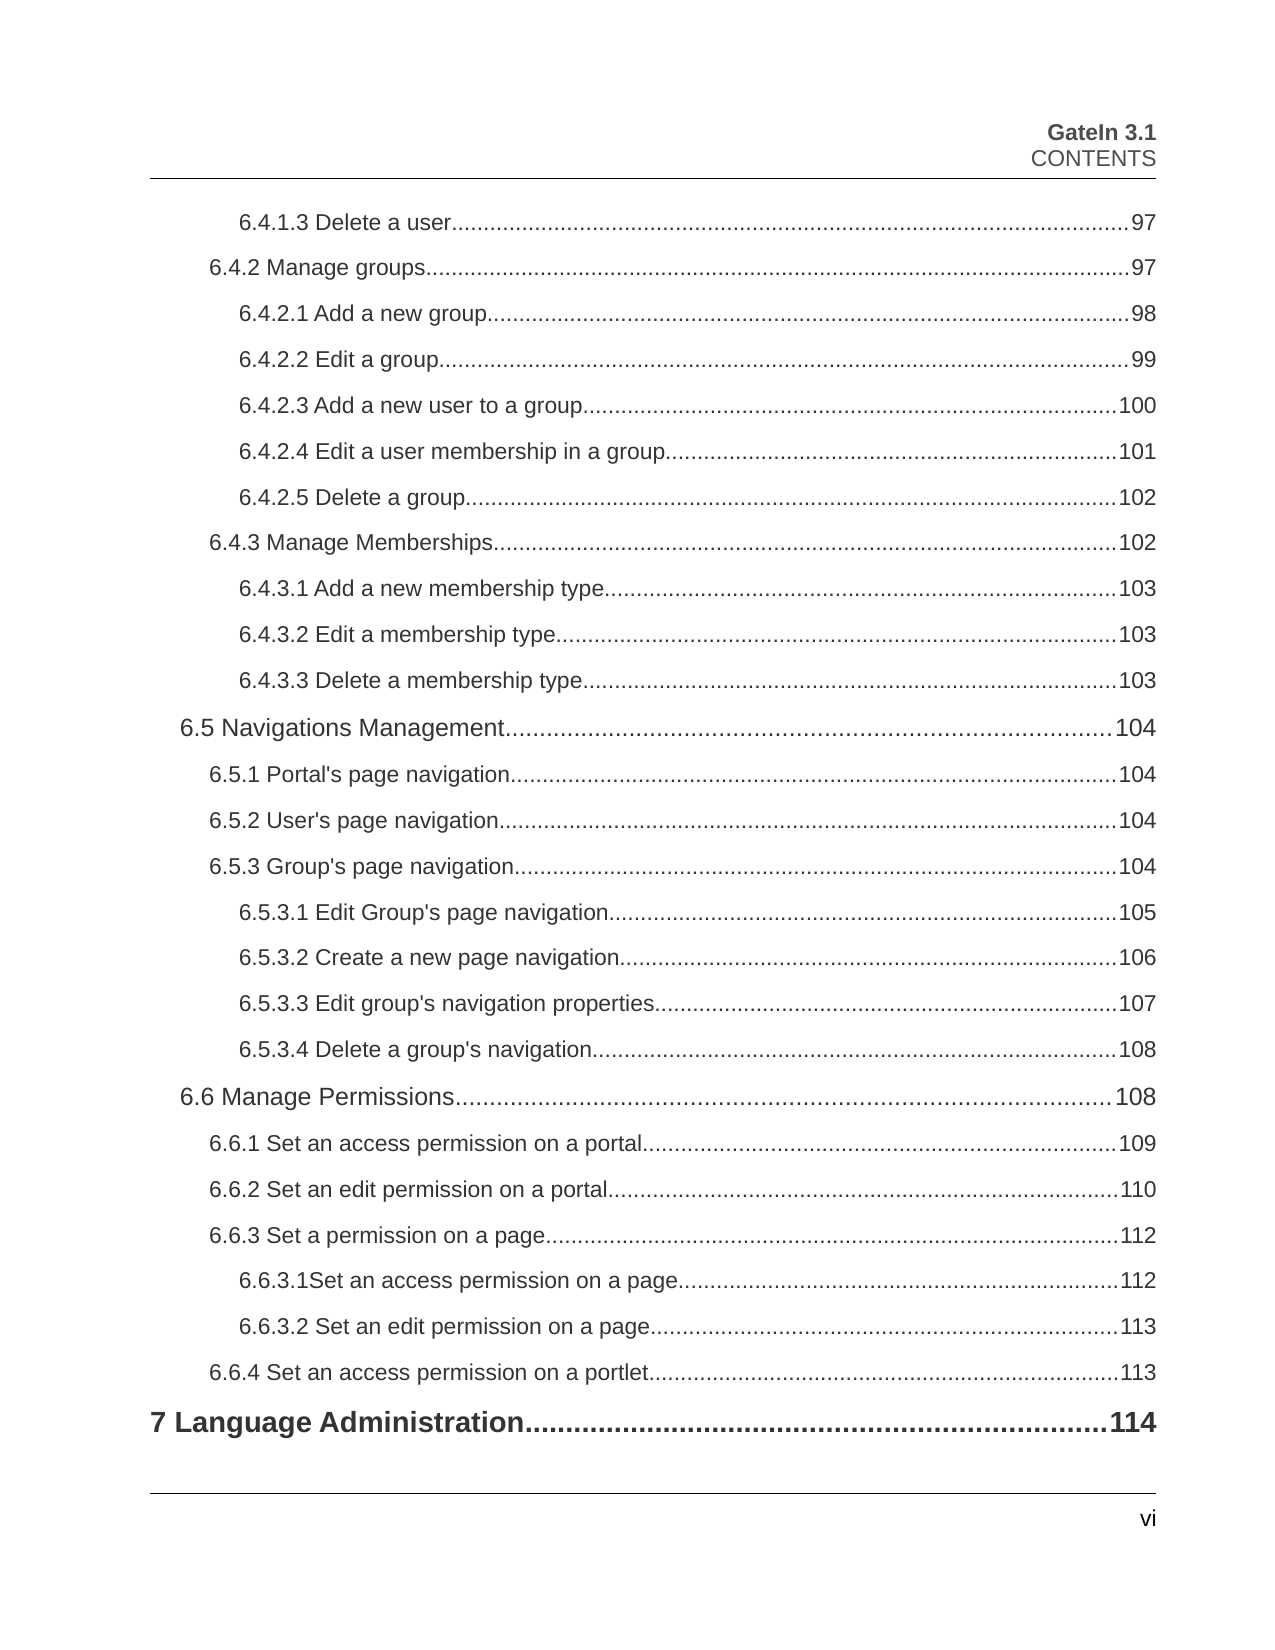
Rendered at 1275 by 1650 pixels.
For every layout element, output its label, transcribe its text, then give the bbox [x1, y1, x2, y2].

text 6.4.3.3 Delete a membership type 103 [238, 667, 1156, 693]
text 6.4.3.2 Edit a membership type 103 [238, 621, 1156, 647]
text 6.5 Navigations Management 104 [179, 713, 1156, 741]
text 6.5.3.2 Create a new page navigation 106 [238, 944, 1156, 971]
text 6.6.4 Set an access permission on a portlet 113 [209, 1359, 1156, 1386]
text 6.4.3.1 Add a new membership type 103 [238, 575, 1156, 602]
text 6.4.1.3 Delete a user 97 [238, 208, 1156, 235]
text 6.4.3 Manage Memberships 102 [209, 529, 1156, 556]
text 6.6.3.2 Set an edit permission on a page 113 [238, 1313, 1156, 1340]
text 6.6.2 Set an edit permission on a portal 110 [209, 1176, 1156, 1202]
text 6.5.3 Group's page navigation 104 [209, 853, 1156, 879]
text 6.4.2.3 Add a new user to a group 100 [238, 392, 1156, 418]
text 6.6.3 Set a permission on a page 112 [209, 1222, 1156, 1248]
text 6.5.3.3 Edit group's navigation properties 107 [238, 990, 1156, 1016]
text 6.4.2.4 Edit a user membership in a group 101 [238, 438, 1156, 464]
text 6.6.1 Set an access permission on a portal 109 [209, 1130, 1156, 1156]
text 6.4.2.2 Edit a group 99 [238, 346, 1156, 372]
text 6.4.2.5 Delete a group 102 [238, 483, 1156, 510]
text 6.4.2.1 Add a new group 98 [238, 300, 1156, 327]
text 7 Language Administration 114 [150, 1405, 1156, 1438]
text 6.5.2 User's page navigation 104 [209, 807, 1156, 833]
text 6.6.3.1Set an access permission on a page 112 [238, 1267, 1156, 1294]
text 6.6 Manage Permissions 108 [179, 1082, 1156, 1111]
text 6.5.3.4 Delete a group's navigation 108 [238, 1036, 1156, 1062]
text 6.5.3.1 Edit Group's page navigation 105 [238, 898, 1156, 925]
text 6.5.1 Portal's page navigation 104 [209, 761, 1156, 787]
text 6.4.2 Manage groups 97 [209, 254, 1156, 281]
